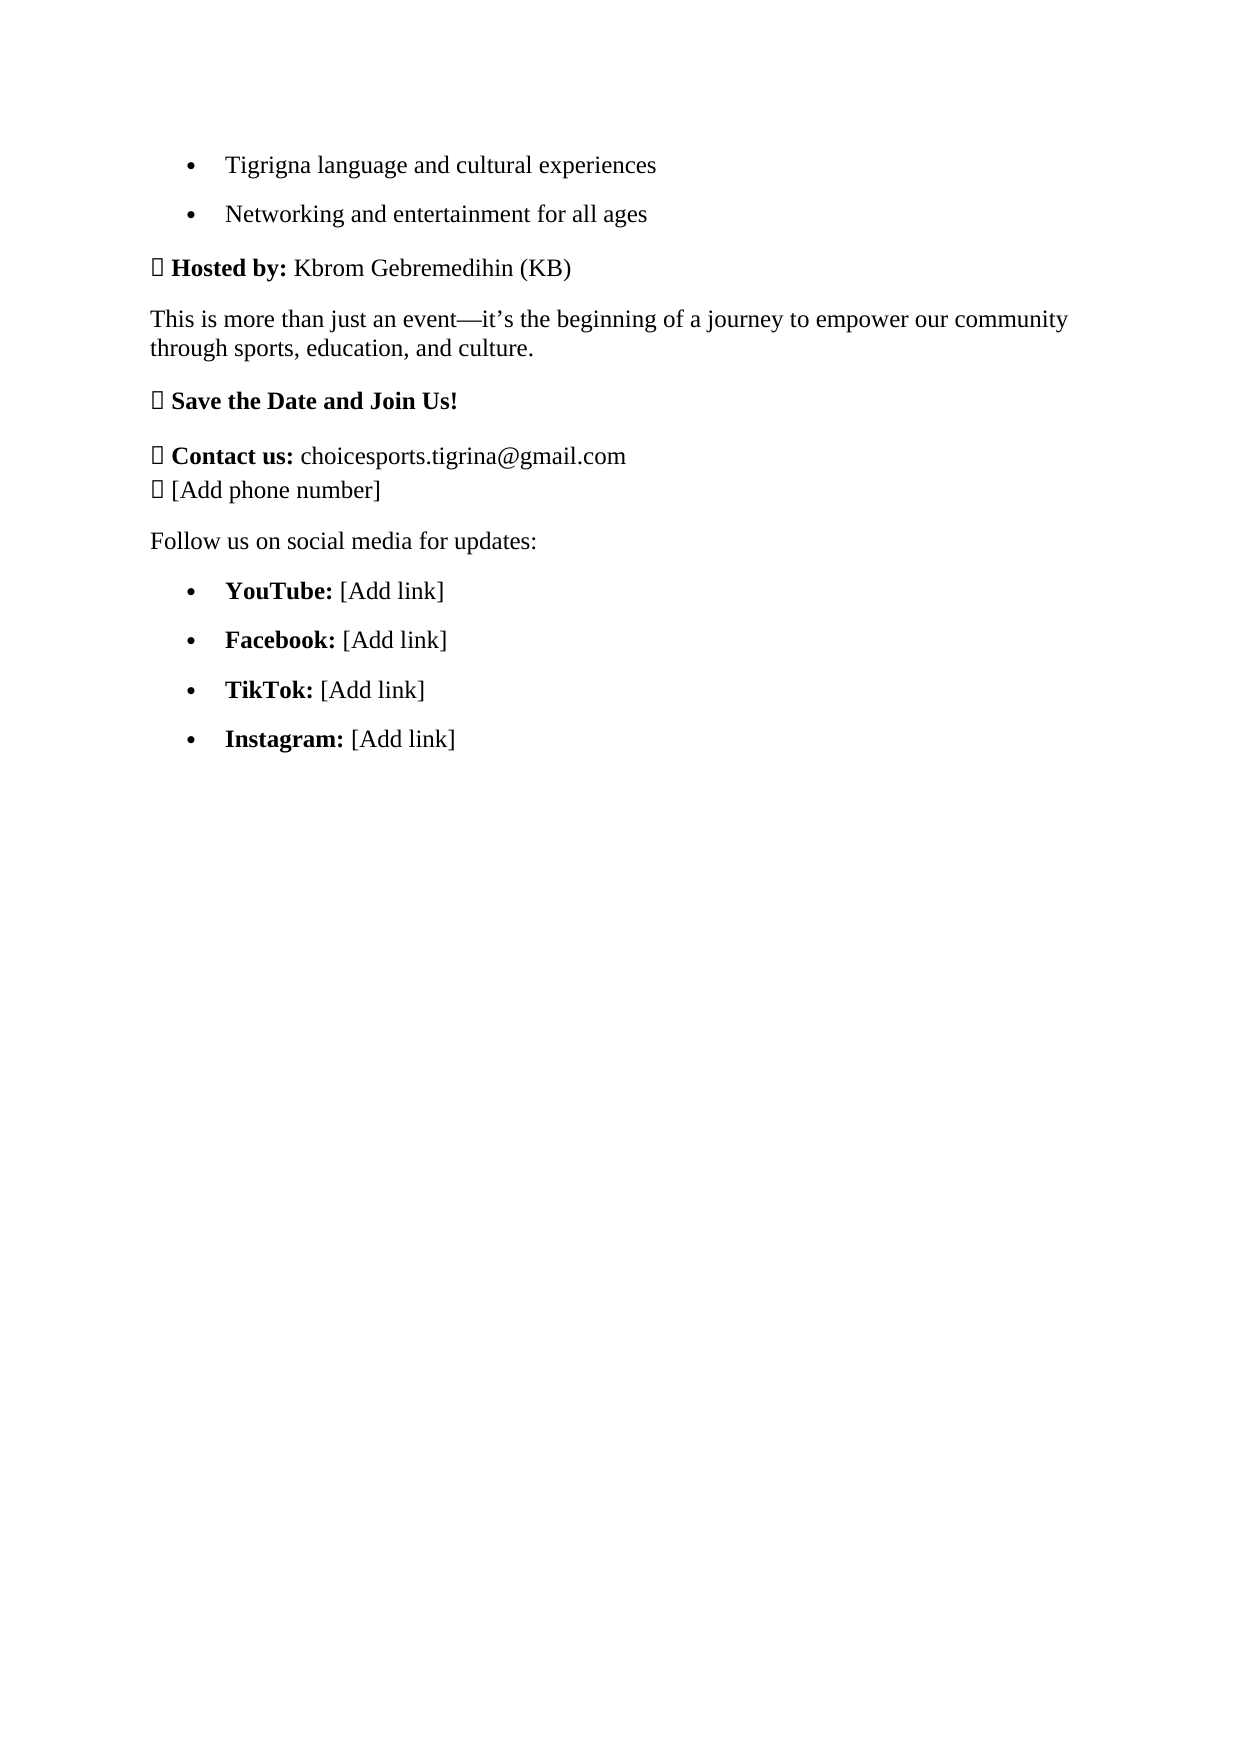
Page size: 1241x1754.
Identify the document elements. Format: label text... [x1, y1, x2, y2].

list YouTube: [Add link] [187, 576, 1090, 604]
list TikTok: [Add link] [187, 675, 1090, 704]
list Networking and entertainment for all ages [187, 199, 1090, 228]
text Follow us on social media for updates: [150, 526, 1090, 555]
list Facebook: [Add link] [187, 625, 1090, 654]
list Instagram: [Add link] [187, 724, 1090, 753]
text This is more than just an event—it’s the beginning of a journey to empower our community through sports, education, and culture. [150, 304, 1090, 362]
text 📧 Contact us: choicesports.tigrina@gmail.com 📞 [Add phone number] [150, 437, 1090, 505]
text 📌 Save the Date and Join Us! [150, 382, 1090, 416]
list Tigrigna language and cultural experiences [187, 150, 1090, 179]
text 🎤 Hosted by: Kbrom Gebremedihin (KB) [150, 249, 1090, 283]
